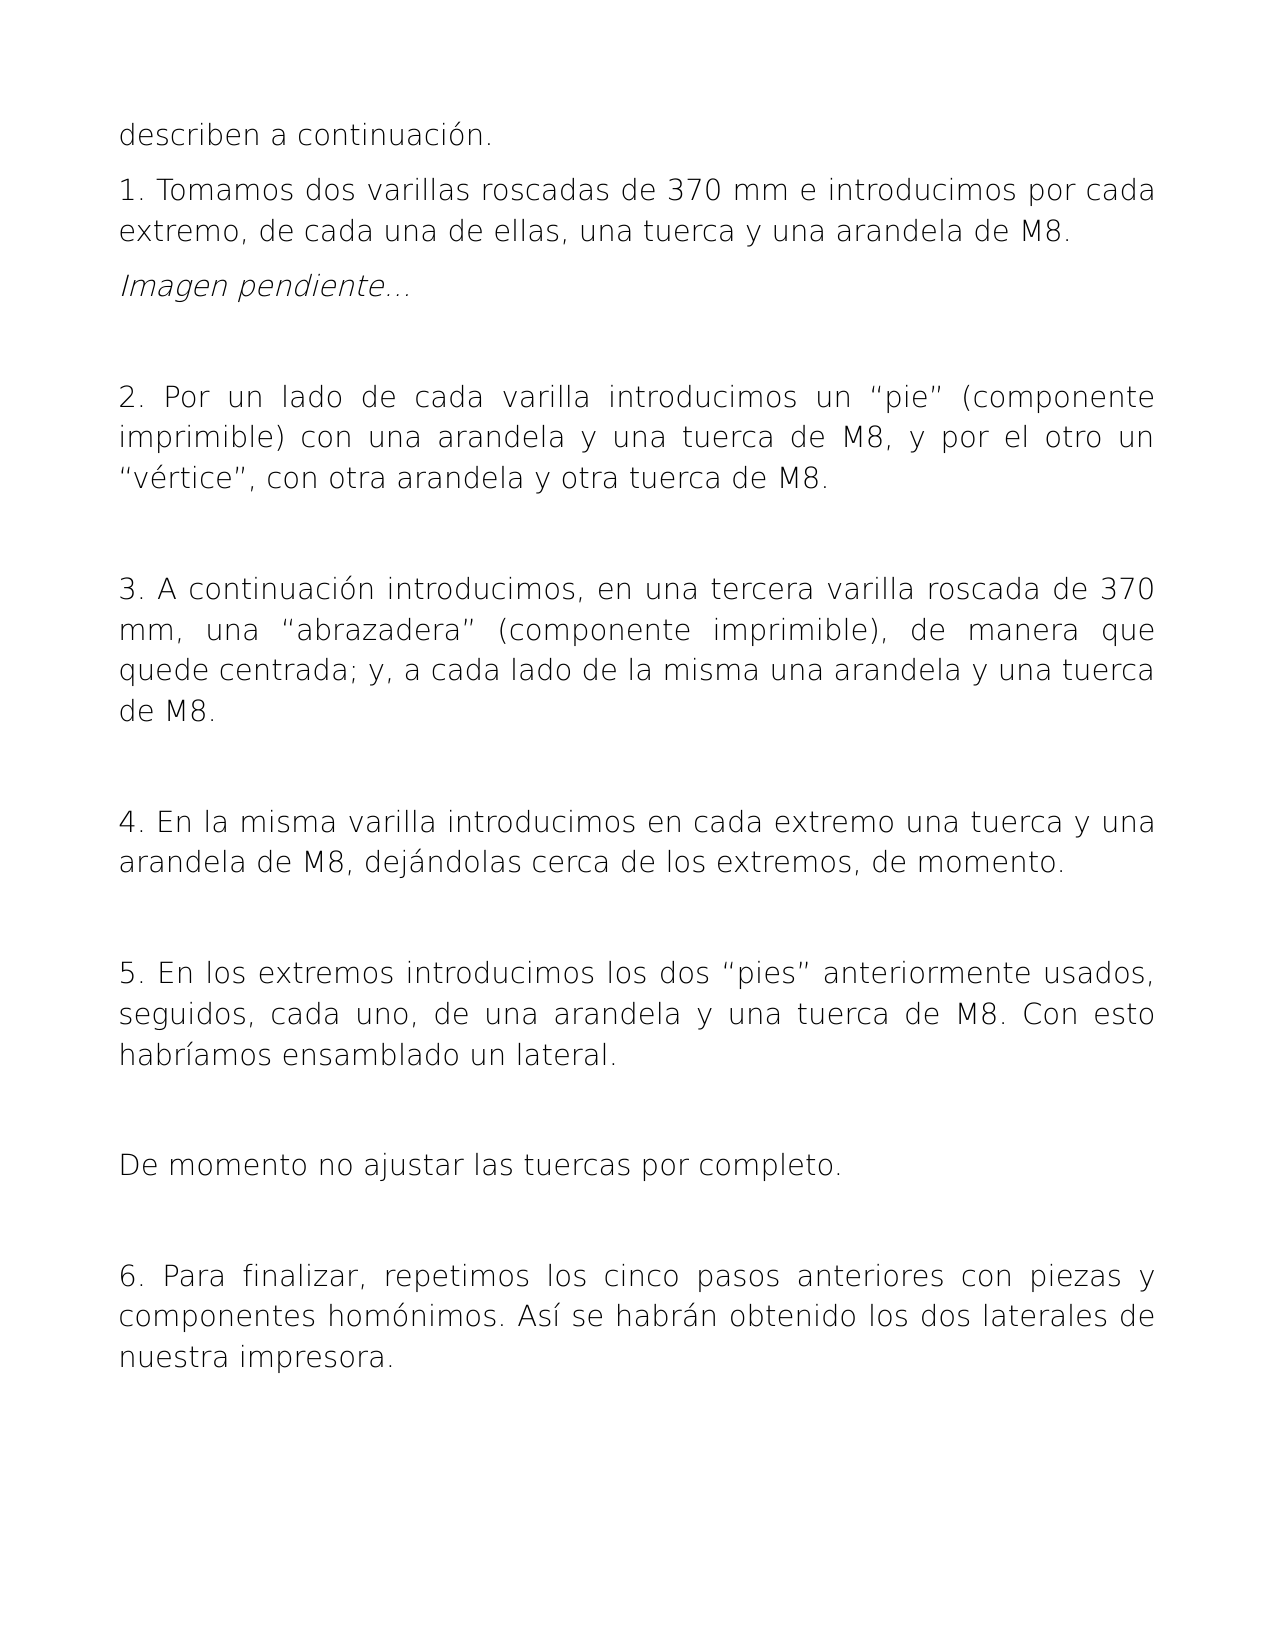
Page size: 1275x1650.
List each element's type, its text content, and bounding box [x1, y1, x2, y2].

text 5. En los extremos introducimos los dos “pies” anteriormente usados, seguidos, cada uno, de una arandela y una tuerca de M8. Con esto habríamos ensamblado un lateral. [118, 956, 1157, 1072]
text 4. En la misma varilla introducimos en cada extremo una tuerca y una arandela de M8, dejándolas cerca de los extremos, de momento. [118, 805, 1157, 880]
text describen a continuación. [118, 118, 1157, 152]
text 6. Para finalizar, repetimos los cinco pasos anteriores con piezas y componentes homónimos. Así se habrán obtenido los dos laterales de nuestra impresora. [118, 1259, 1157, 1374]
text 2. Por un lado de cada varilla introducimos un “pie” (componente imprimible) con una arandela y una tuerca de M8, y por el otro un “vértice”, con otra arandela y otra tuerca de M8. [118, 380, 1157, 496]
text 1. Tomamos dos varillas roscadas de 370 mm e introducimos por cada extremo, de cada una de ellas, una tuerca y una arandela de M8. [118, 173, 1157, 248]
text De momento no ajustar las tuercas por completo. [118, 1148, 1157, 1182]
text Imagen pendiente... [118, 269, 1157, 303]
text 3. A continuación introducimos, en una tercera varilla roscada de 370 mm, una “abrazadera” (componente imprimible), de manera que quede centrada; y, a cada lado de la misma una arandela y una tuerca de M8. [118, 572, 1157, 728]
